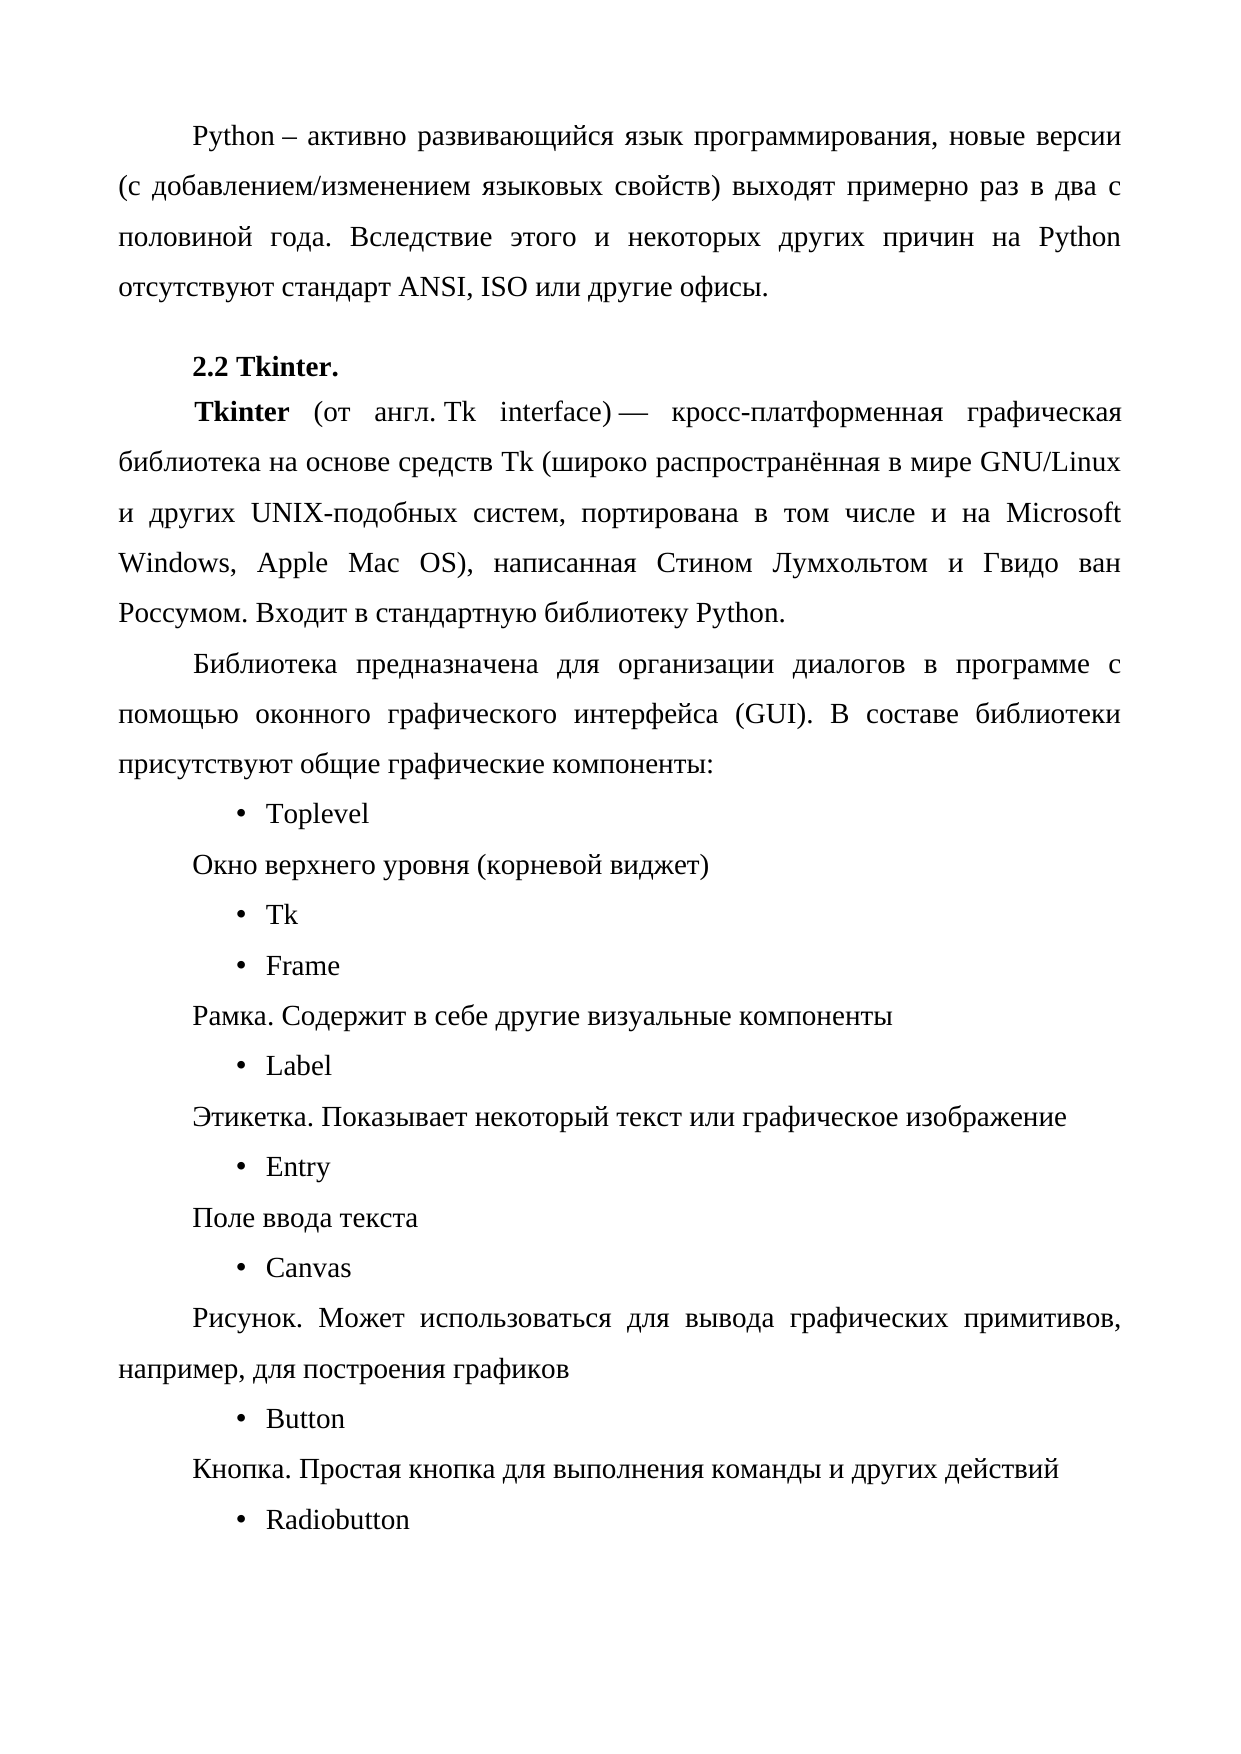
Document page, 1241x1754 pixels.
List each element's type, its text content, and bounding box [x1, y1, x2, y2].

text Рамка. Содержит в себе другие визуальные компоненты [118, 998, 1122, 1032]
list Entry [162, 1149, 1122, 1183]
text Окно верхнего уровня (корневой виджет) [118, 847, 1122, 881]
list Radiobutton [162, 1502, 1122, 1535]
list Toplevel [162, 797, 1122, 830]
list Canvas [162, 1250, 1122, 1284]
list Label [162, 1048, 1122, 1082]
list Button [162, 1401, 1122, 1435]
list Tk [162, 897, 1122, 931]
text Кнопка. Простая кнопка для выполнения команды и других действий [118, 1451, 1122, 1485]
text Этикетка. Показывает некоторый текст или графическое изображение [118, 1099, 1122, 1132]
text Tkinter (от англ. Tk interface) — кросс-платформенная графическая библиотека на основе средств Tk (широко распространённая в мире GNU/Linux и других UNIX‐подобных систем, портирована в том числе и на Microsoft Windows, Apple Mac OS), написанная Стином Лумхольтом и Гвидо ван Россумом. Входит в стандартную библиотеку Python. [118, 394, 1122, 629]
list Frame [162, 948, 1122, 981]
text Python – активно развивающийся язык программирования, новые версии (с добавлением/изменением языковых свойств) выходят примерно раз в два с половиной года. Вследствие этого и некоторых других причин на Python отсутствуют стандарт ANSI, ISO или другие офисы. [118, 118, 1122, 303]
text Рисунок. Может использоваться для вывода графических примитивов, например, для построения графиков [118, 1300, 1122, 1384]
subtitle 2.2 Tkinter. [118, 349, 1122, 382]
text Библиотека предназначена для организации диалогов в программе с помощью оконного графического интерфейса (GUI). В составе библиотеки присутствуют общие графические компоненты: [118, 646, 1122, 780]
text Поле ввода текста [118, 1200, 1122, 1233]
